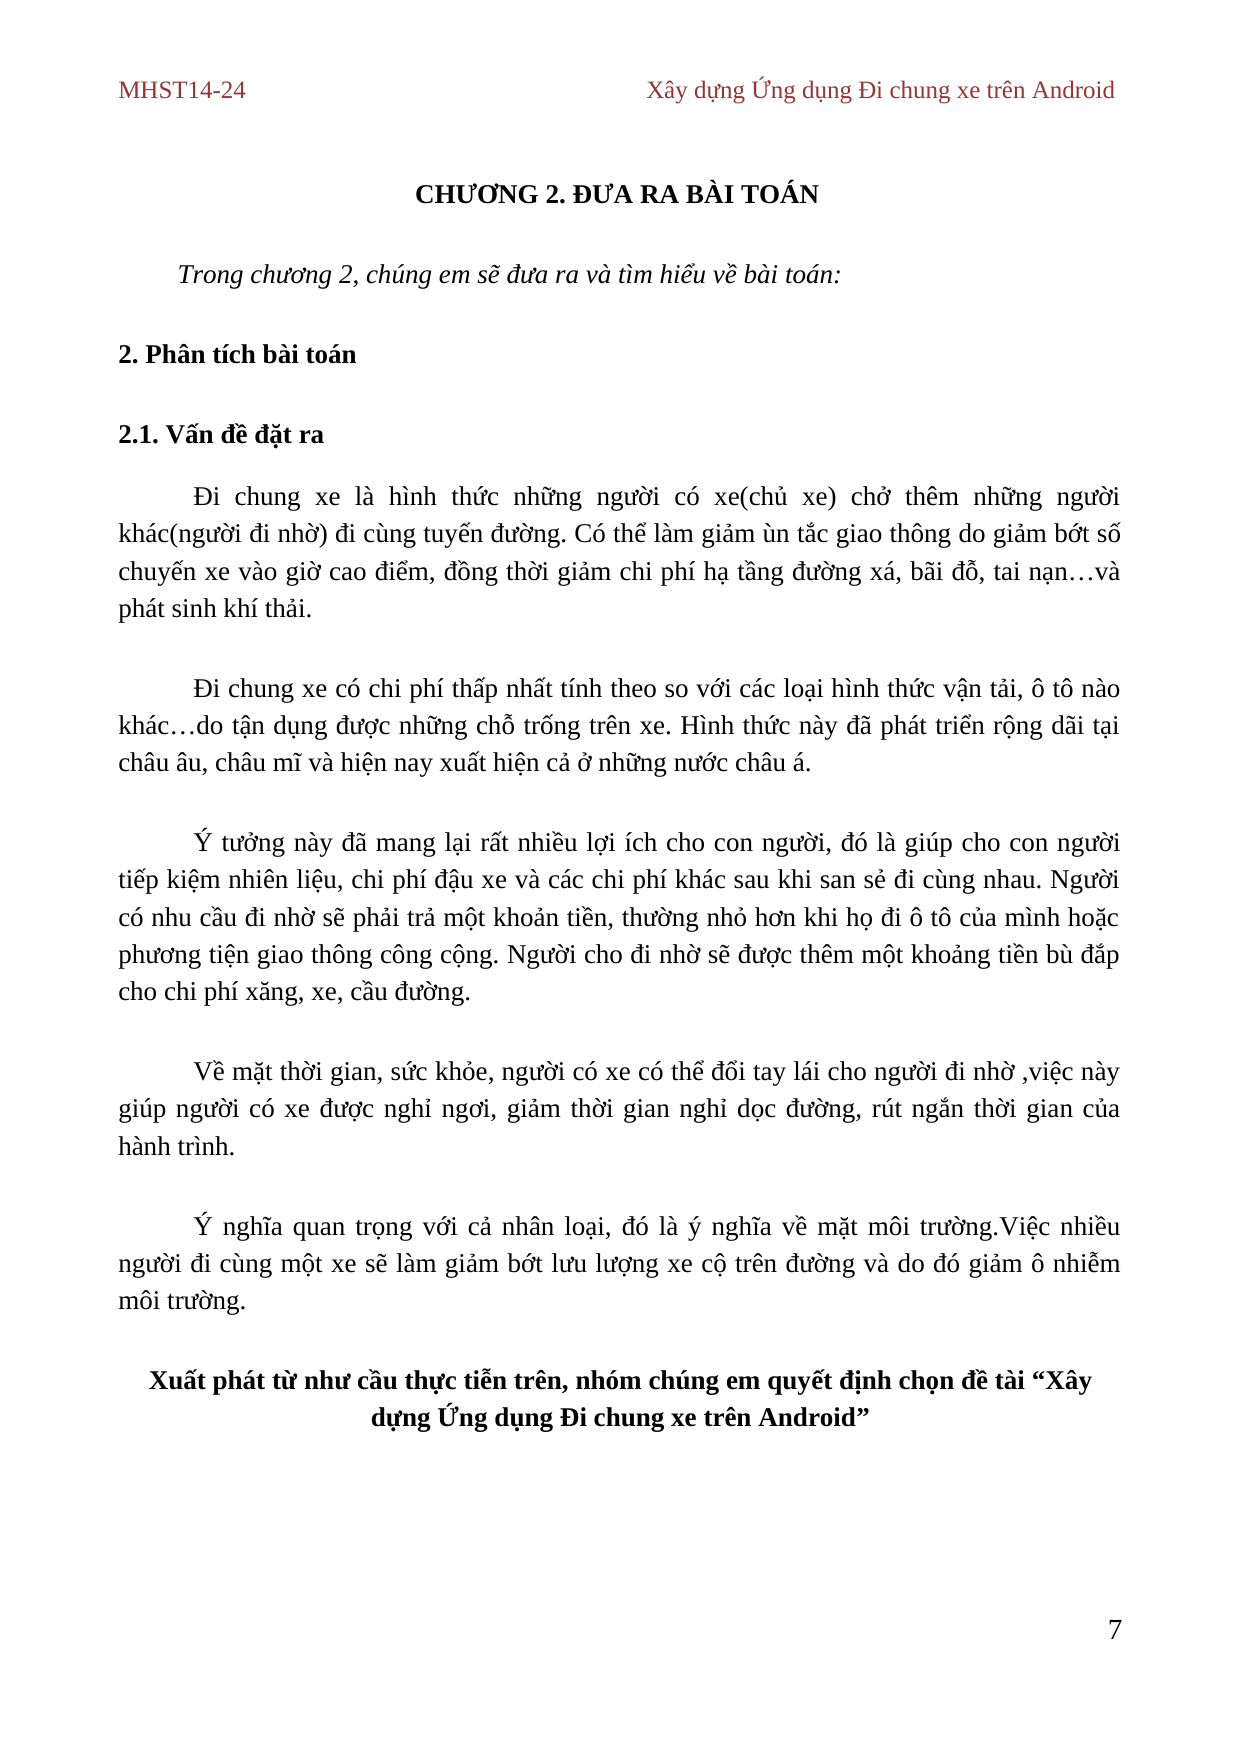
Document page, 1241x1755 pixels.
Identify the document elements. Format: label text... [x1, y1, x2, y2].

text 2. Phân tích bài toán [118, 338, 1122, 369]
text Về mặt thời gian, sức khỏe, người có xe có thể đổi tay lái cho người đi nhờ ,việc này giúp người có xe được nghỉ ngơi, giảm thời gian nghỉ dọc đường, rút ngắn thời gian của hành trình. [118, 1055, 1122, 1161]
text Ý nghĩa quan trọng với cả nhân loại, đó là ý nghĩa về mặt môi trường.Việc nhiều người đi cùng một xe sẽ làm giảm bớt lưu lượng xe cộ trên đường và do đó giảm ô nhiễm môi trường. [118, 1209, 1122, 1315]
text Ý tưởng này đã mang lại rất nhiều lợi ích cho con người, đó là giúp cho con người tiếp kiệm nhiên liệu, chi phí đậu xe và các chi phí khác sau khi san sẻ đi cùng nhau. Người có nhu cầu đi nhờ sẽ phải trả một khoản tiền, thường nhỏ hơn khi họ đi ô tô của mình hoặc phương tiện giao thông công cộng. Người cho đi nhờ sẽ được thêm một khoảng tiền bù đắp cho chi phí xăng, xe, cầu đường. [118, 826, 1122, 1007]
text Đi chung xe là hình thức những người có xe(chủ xe) chở thêm những người khác(người đi nhờ) đi cùng tuyến đường. Có thể làm giảm ùn tắc giao thông do giảm bớt số chuyến xe vào giờ cao điểm, đồng thời giảm chi phí hạ tầng đường xá, bãi đỗ, tai nạn…và phát sinh khí thải. [118, 480, 1122, 623]
text Đi chung xe có chi phí thấp nhất tính theo so với các loại hình thức vận tải, ô tô nào khác…do tận dụng được những chỗ trống trên xe. Hình thức này đã phát triển rộng dãi tại châu âu, châu mĩ và hiện nay xuất hiện cả ở những nước châu á. [118, 672, 1122, 778]
subtitle Xuất phát từ như cầu thực tiễn trên, nhóm chúng em quyết định chọn đề tài “Xây dựng Ứng dụng Đi chung xe trên Android” [118, 1364, 1122, 1432]
text 2.1. Vấn đề đặt ra [118, 418, 1122, 449]
text Trong chương 2, chúng em sẽ đưa ra và tìm hiểu về bài toán: [118, 258, 1122, 289]
text CHƯƠNG 2. ĐƯA RA BÀI TOÁN [118, 178, 1122, 210]
